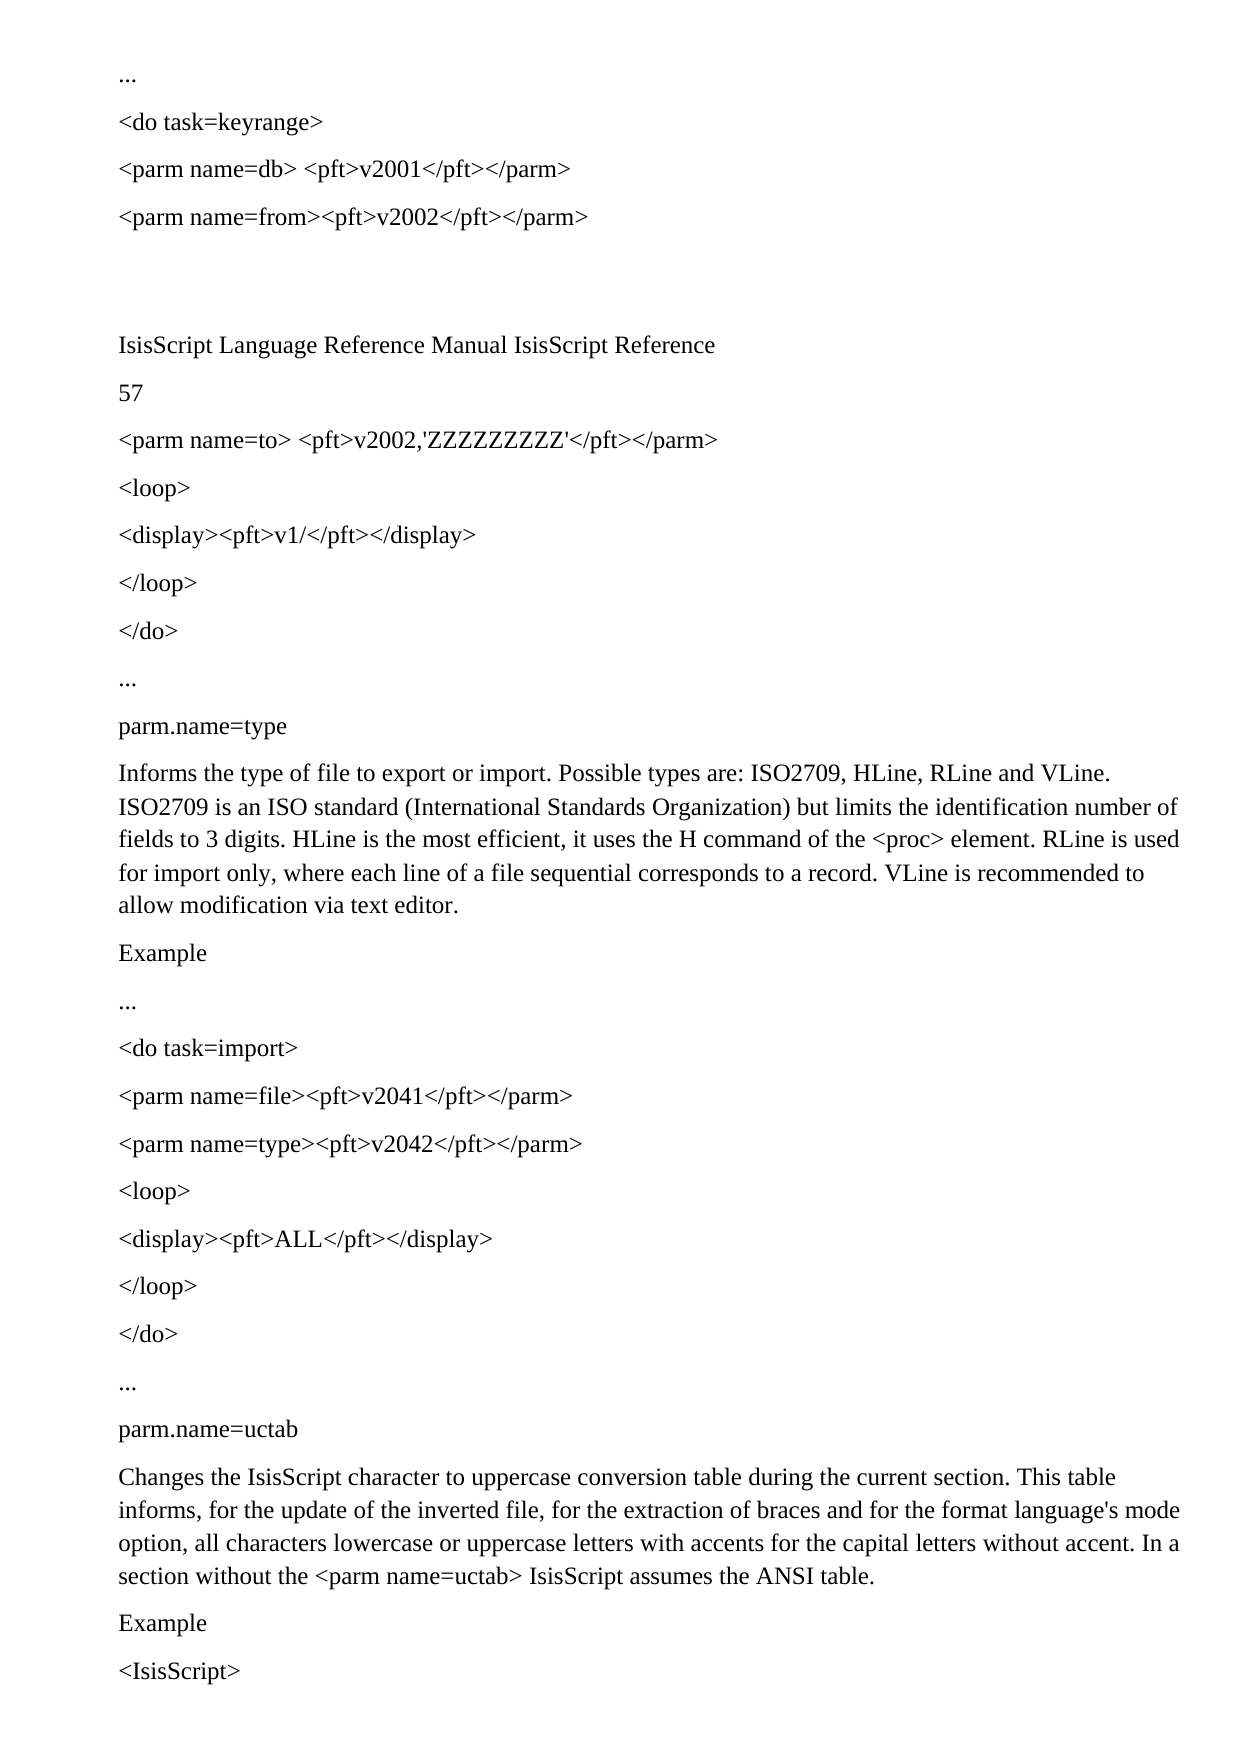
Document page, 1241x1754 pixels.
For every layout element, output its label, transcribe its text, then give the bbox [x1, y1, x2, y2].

text <IsisScript> [118, 1656, 1181, 1685]
text ... [118, 986, 1181, 1014]
text Example [118, 1608, 1181, 1637]
text </loop> [118, 568, 1181, 597]
text <parm name=from><pft>v2002</pft></parm> [118, 202, 1181, 231]
text 57 [118, 378, 1181, 406]
text </do> [118, 1319, 1181, 1348]
text ... [118, 663, 1181, 692]
text Changes the IsisScript character to uppercase conversion table during the current section. This table informs, for the update of the inverted file, for the extraction of braces and for the format language's mode option, all characters lowercase or uppercase letters with accents for the capital letters without accent. In a section without the <parm name=uctab> IsisScript assumes the ANSI table. [118, 1462, 1181, 1590]
text <parm name=type><pft>v2042</pft></parm> [118, 1129, 1181, 1157]
text ... [118, 59, 1181, 88]
text </loop> [118, 1271, 1181, 1300]
text <parm name=file><pft>v2041</pft></parm> [118, 1081, 1181, 1110]
text <do task=import> [118, 1033, 1181, 1062]
text parm.name=uctab [118, 1414, 1181, 1443]
text <loop> [118, 1176, 1181, 1205]
text parm.name=type [118, 711, 1181, 740]
text Informs the type of file to export or import. Possible types are: ISO2709, HLine, RLine and VLine. ISO2709 is an ISO standard (International Standards Organization) but limits the identification number of fields to 3 digits. HLine is the most efficient, it uses the H command of the <proc> element. RLine is used for import only, where each line of a file sequential corresponds to a record. VLine is recommended to allow modification via text editor. [118, 758, 1181, 919]
text <parm name=to> <pft>v2002,'ZZZZZZZZZ'</pft></parm> [118, 425, 1181, 454]
text ... [118, 1367, 1181, 1395]
text IsisScript Language Reference Manual IsisScript Reference [118, 330, 1181, 359]
text Example [118, 938, 1181, 967]
text </do> [118, 616, 1181, 644]
text <display><pft>ALL</pft></display> [118, 1224, 1181, 1253]
text <parm name=db> <pft>v2001</pft></parm> [118, 154, 1181, 183]
text <loop> [118, 473, 1181, 502]
text <display><pft>v1/</pft></display> [118, 521, 1181, 549]
text <do task=keyrange> [118, 107, 1181, 135]
